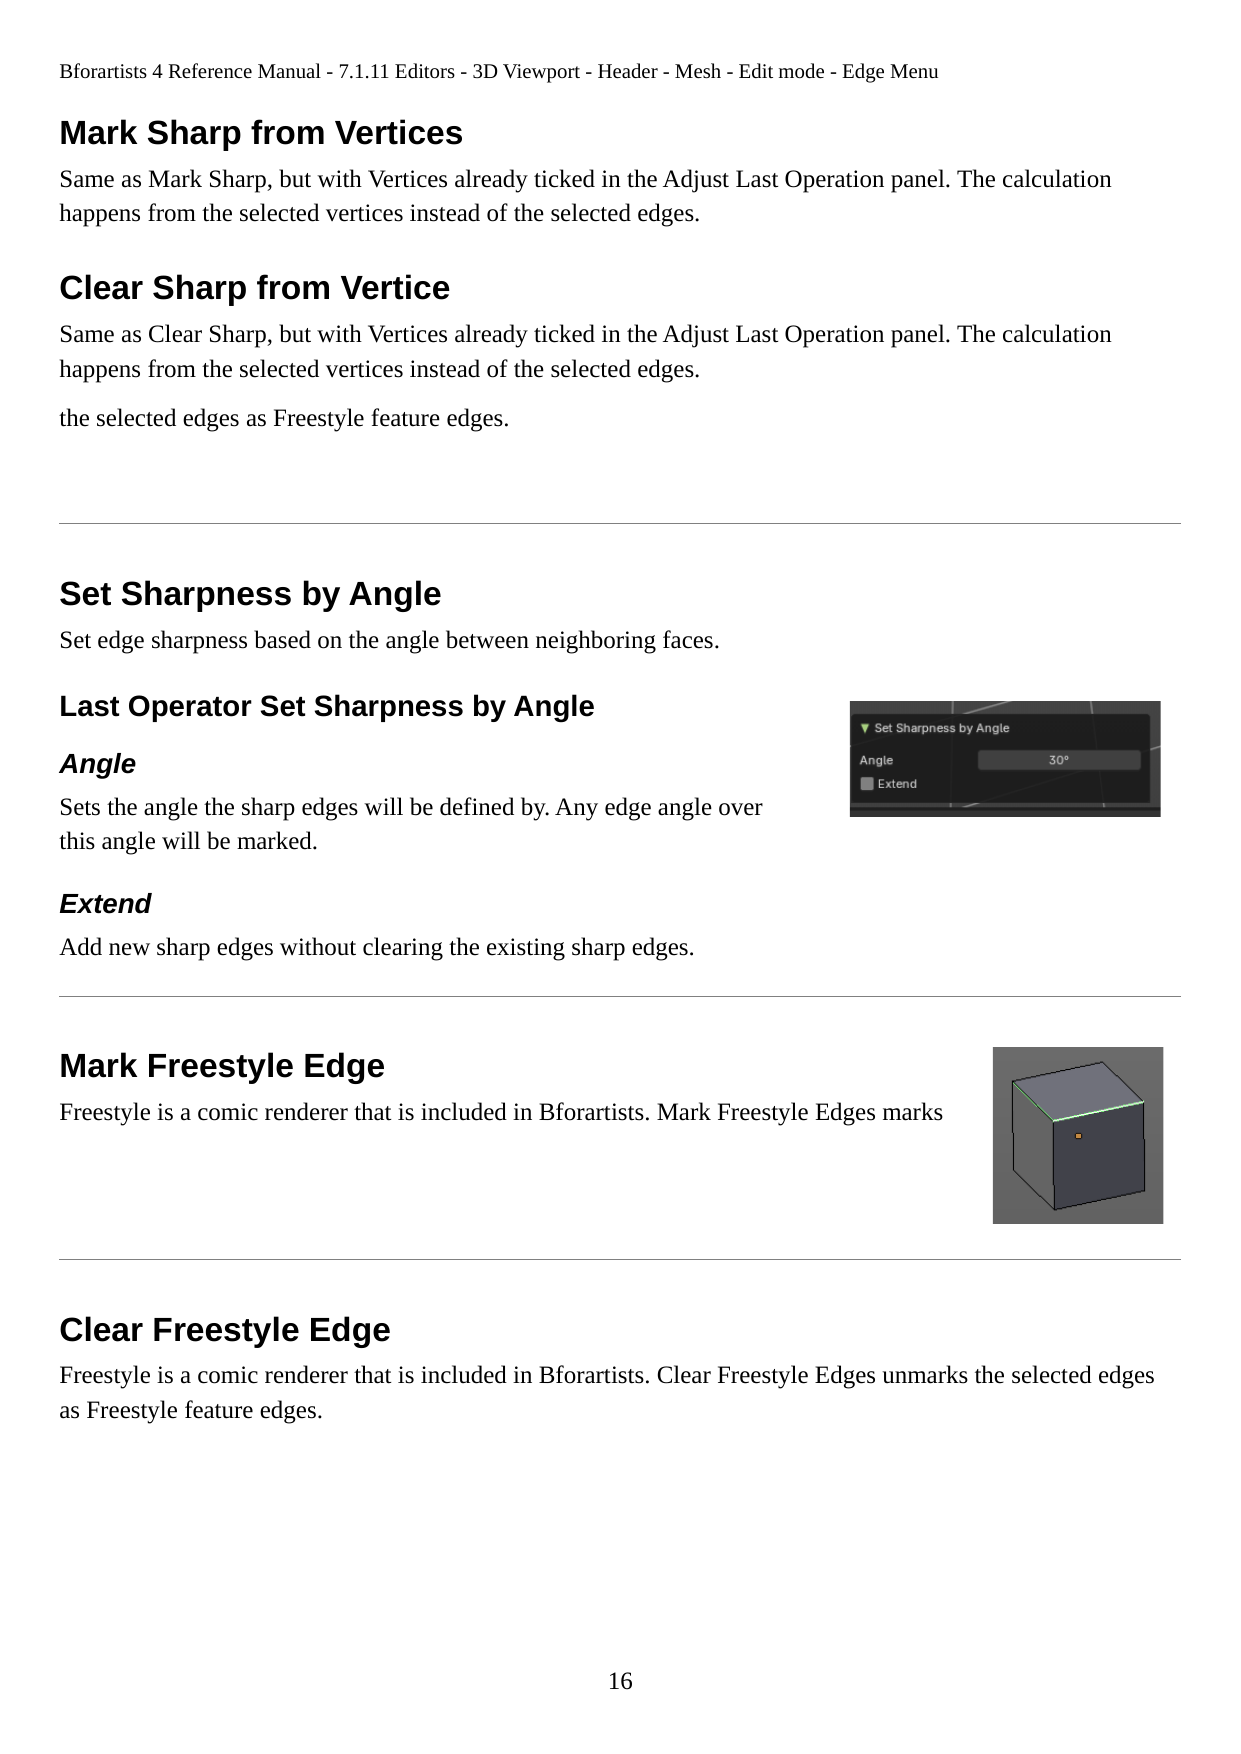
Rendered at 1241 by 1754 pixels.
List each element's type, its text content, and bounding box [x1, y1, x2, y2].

subtitle Mark Freestyle Edge [59, 1046, 1181, 1085]
subtitle [1161, 747, 1181, 779]
subtitle Mark Sharp from Vertices [59, 113, 1181, 151]
text Same as Clear Sharp, but with Vertices already ticked in the Adjust Last Operation panel. The calculation happens from the selected vertices instead of the selected edges. [59, 319, 1181, 382]
subtitle Last Operator Set Sharpness by Angle [59, 688, 1181, 722]
subtitle Extend [59, 888, 1181, 919]
text Set edge sharpness based on the angle between neighboring faces. [59, 625, 1181, 654]
picture [849, 701, 1161, 817]
text Freestyle is a comic renderer that is included in Bforartists. Mark Freestyle Edges marks [59, 1097, 992, 1126]
text Same as Mark Sharp, but with Vertices already ticked in the Adjust Last Operation panel. The calculation happens from the selected vertices instead of the selected edges. [59, 164, 1181, 227]
subtitle Clear Freestyle Edge [59, 1309, 1181, 1348]
subtitle Clear Sharp from Vertice [59, 268, 1181, 307]
text Sets the angle the sharp edges will be defined by. Any edge angle over this angle will be marked. [59, 792, 1181, 855]
text the selected edges as Freestyle feature edges. [59, 403, 1181, 432]
picture [992, 1047, 1164, 1224]
text Freestyle is a comic renderer that is included in Bforartists. Clear Freestyle Edges unmarks the selected edges as Freestyle feature edges. [59, 1361, 1181, 1424]
subtitle Angle [59, 747, 849, 779]
text Add new sharp edges without clearing the existing sharp edges. [59, 932, 1181, 961]
subtitle Set Sharpness by Angle [59, 574, 1181, 612]
